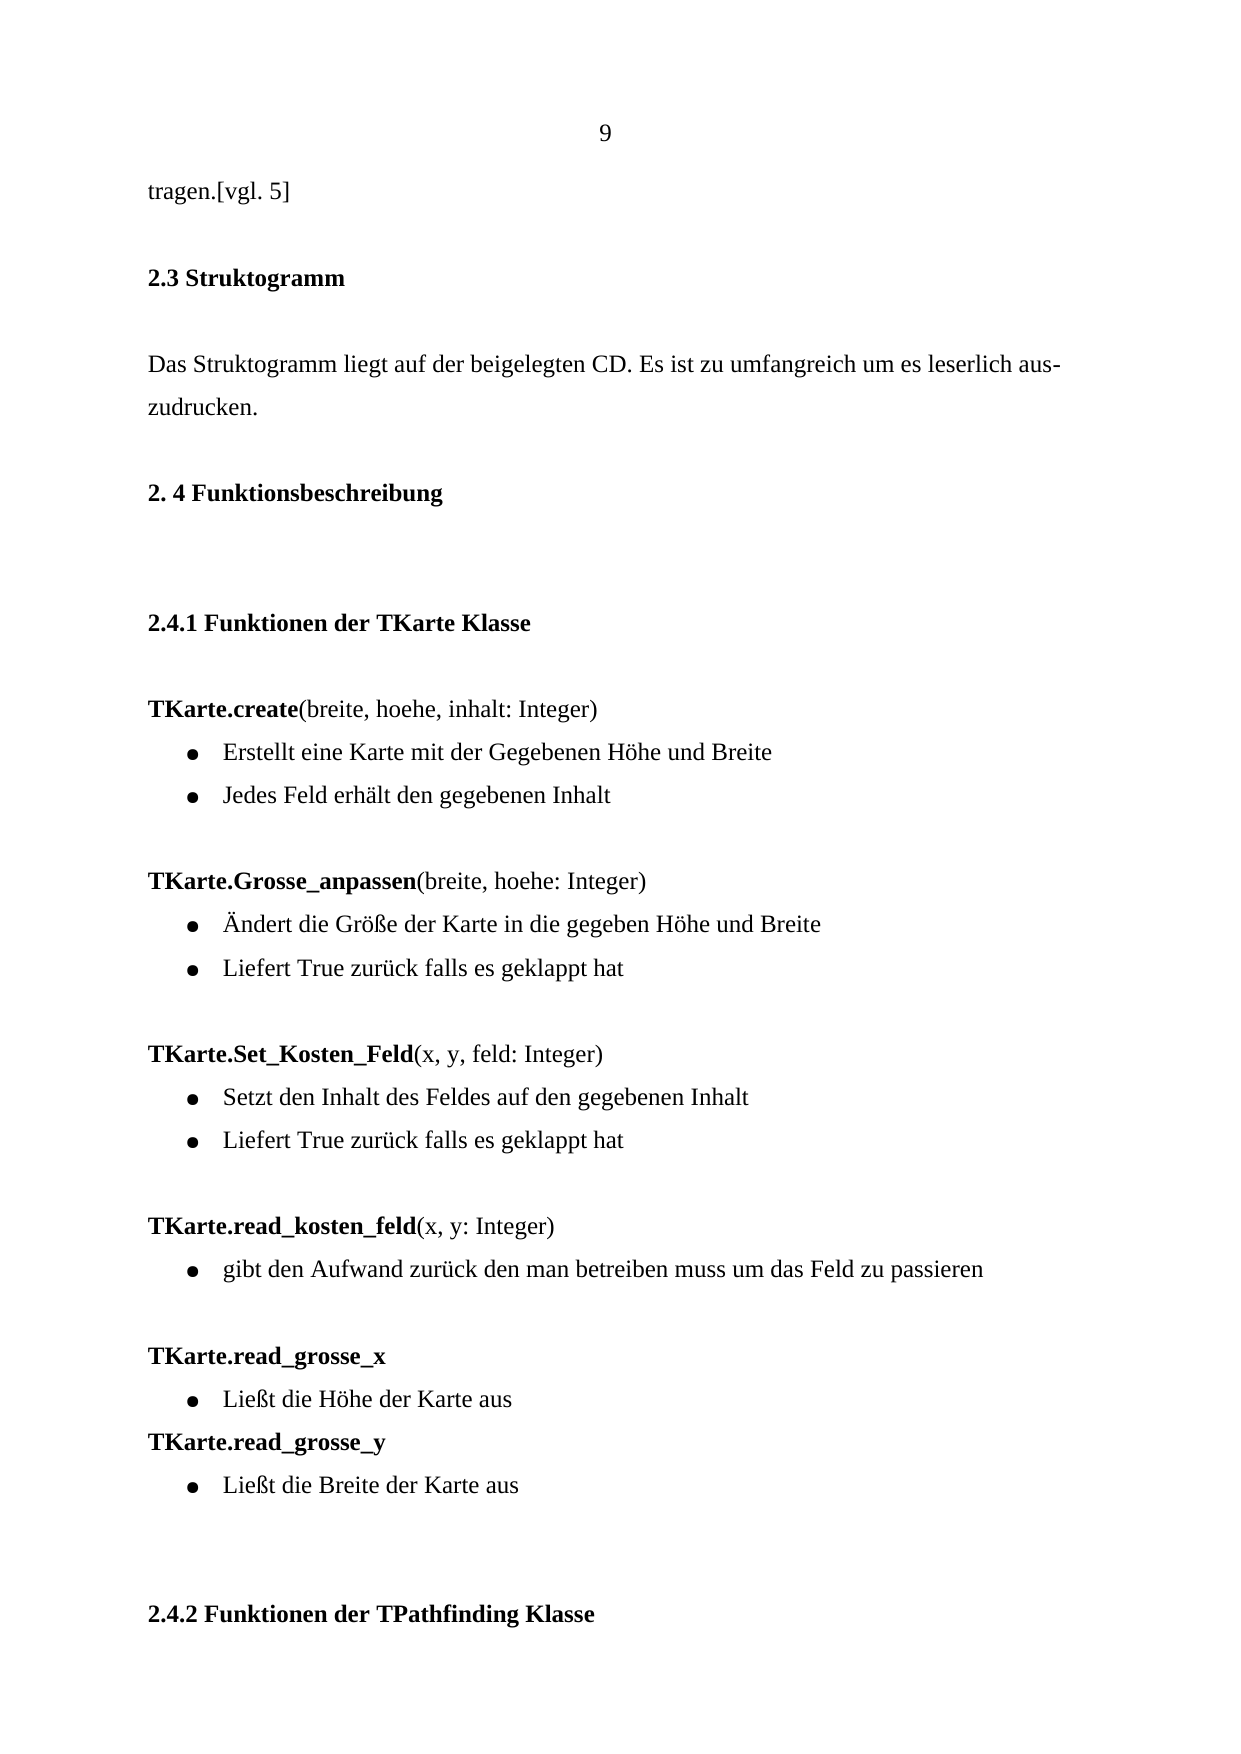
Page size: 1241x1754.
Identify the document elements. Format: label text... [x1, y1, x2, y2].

text tragen.[vgl. 5] [148, 176, 1063, 205]
text TKarte.read_grosse_x [148, 1341, 1063, 1369]
text 2.4.1 Funktionen der TKarte Klasse [148, 608, 1063, 636]
list Liefert True zurück falls es geklappt hat [185, 953, 1063, 981]
list Setzt den Inhalt des Feldes auf den gegebenen Inhalt [185, 1082, 1063, 1111]
list Erstellt eine Karte mit der Gegebenen Höhe und Breite [185, 737, 1063, 766]
list Ändert die Größe der Karte in die gegeben Höhe und Breite [185, 909, 1063, 938]
text 2. 4 Funktionsbeschreibung [148, 478, 1063, 507]
text TKarte.read_grosse_y [148, 1427, 1063, 1456]
list Liefert True zurück falls es geklappt hat [185, 1125, 1063, 1154]
text TKarte.Grosse_anpassen(breite, hoehe: Integer) [148, 866, 1063, 895]
text 2.3 Struktogramm [148, 263, 1063, 291]
text Das Struktogramm liegt auf der beigelegten CD. Es ist zu umfangreich um es leserlich aus­zudrucken. [148, 349, 1063, 421]
list Jedes Feld erhält den gegebenen Inhalt [185, 780, 1063, 809]
list Ließt die Breite der Karte aus [185, 1470, 1063, 1499]
text TKarte.read_kosten_feld(x, y: Integer) [148, 1211, 1063, 1240]
text 2.4.2 Funktionen der TPathfinding Klasse [148, 1599, 1063, 1628]
text TKarte.Set_Kosten_Feld(x, y, feld: Integer) [148, 1039, 1063, 1068]
list Ließt die Höhe der Karte aus [185, 1384, 1063, 1413]
text TKarte.create(breite, hoehe, inhalt: Integer) [148, 694, 1063, 723]
list gibt den Aufwand zurück den man betreiben muss um das Feld zu passieren [185, 1254, 1063, 1283]
